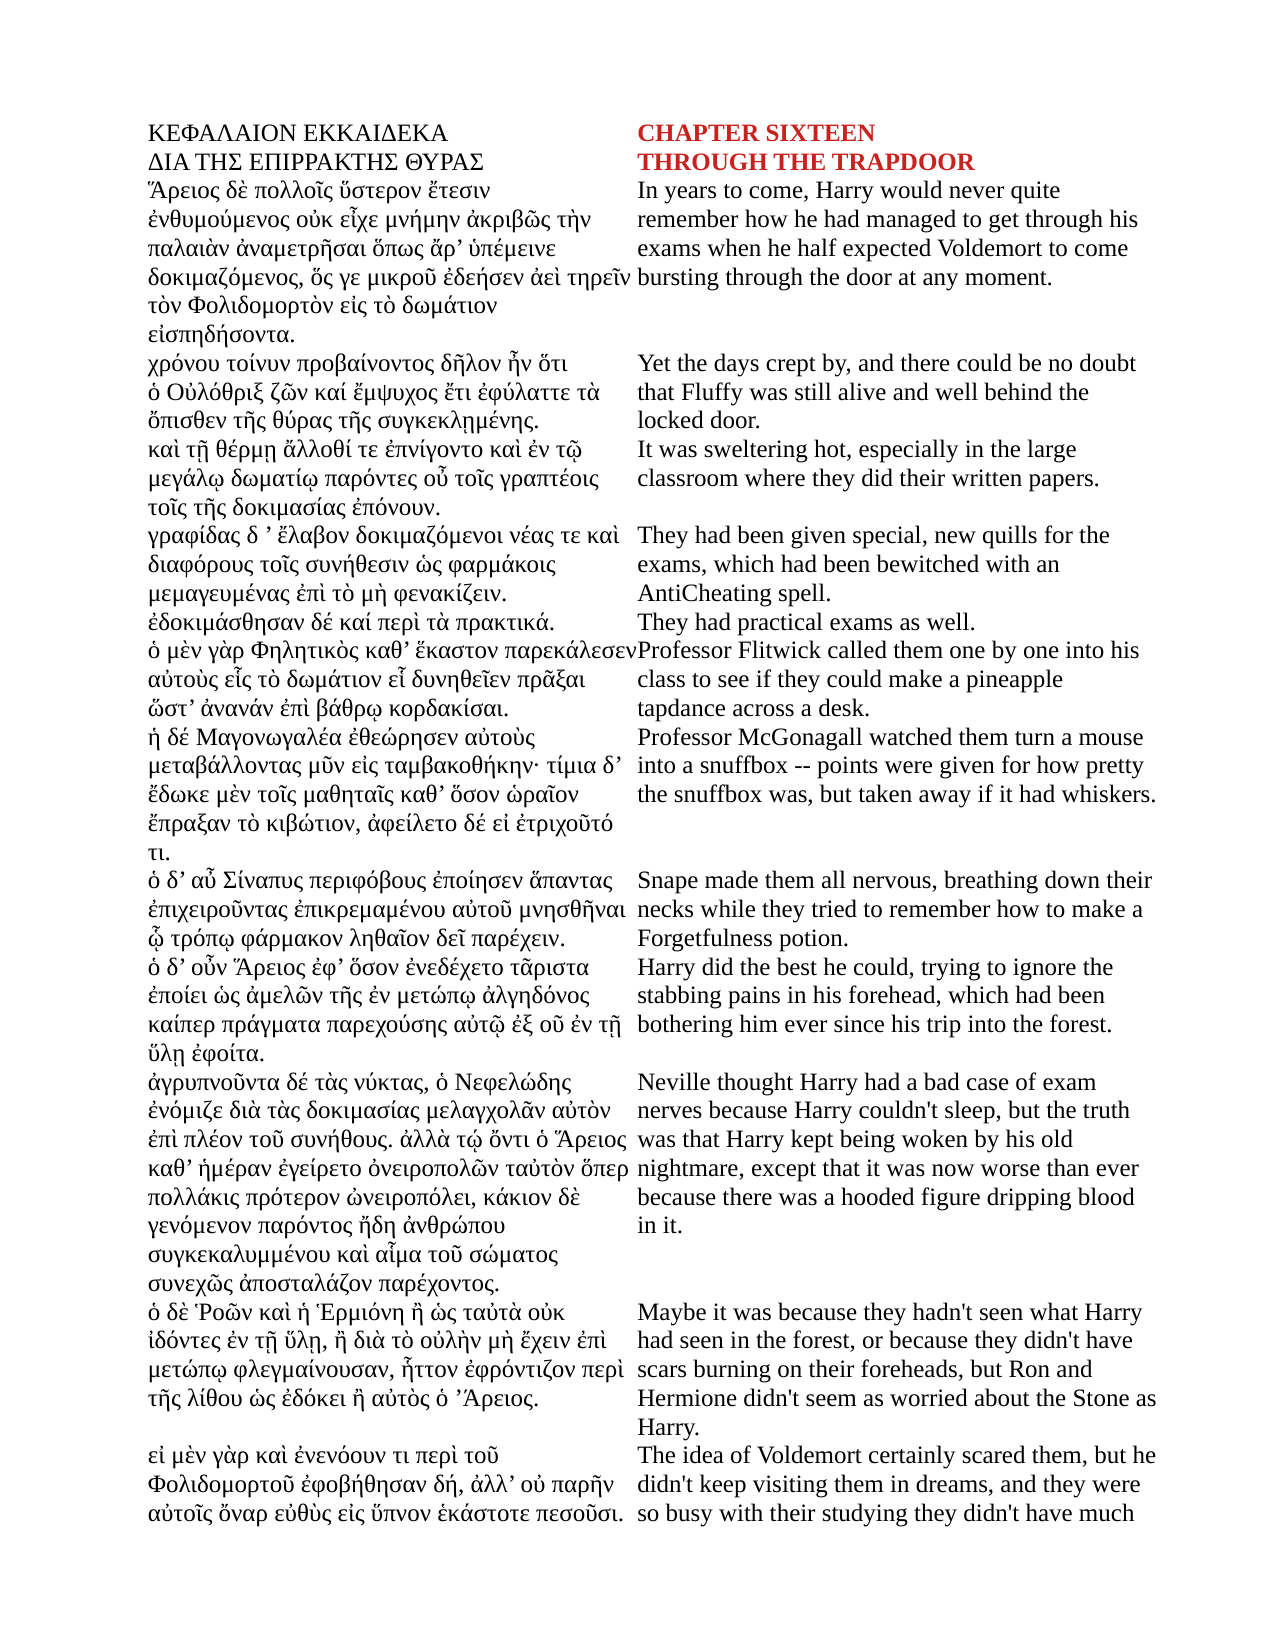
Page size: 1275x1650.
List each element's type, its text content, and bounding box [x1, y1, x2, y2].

table_cell Professor McGonagall watched them turn a mouse into a snuffbox -- points were given for how pretty the snuffbox was, but taken away if it had whiskers. [637, 722, 1157, 866]
table_cell It was sweltering hot, especially in the large classroom where they did their written papers. [637, 434, 1157, 521]
table_cell Maybe it was because they hadn't seen what Harry had seen in the forest, or because they didn't have scars burning on their foreheads, but Ron and Hermione didn't seem as worried about the Stone as Harry. [637, 1297, 1157, 1441]
table_cell Harry did the best he could, trying to ignore the stabbing pains in his forehead, which had been bothering him ever since his trip into the forest. [637, 952, 1157, 1067]
table_cell ὁ δ’ αὖ Σίναπυς περιφόβους ἐποίησεν ἅπαντας ἐπιχειροῦντας ἐπικρεμαμένου αὐτοῦ μνησθῆναι ᾧ τρόπῳ φάρμακον ληθαῖον δεῖ παρέχειν. [148, 866, 637, 952]
table_cell ὁ μὲν γὰρ Φηλητικὸς καθ’ ἕκαστον παρεκάλεσεν αὐτοὺς εἷς τὸ δωμάτιον εἷ δυνηθεῖεν πρᾶξαι ὥστ’ ἀνανάν ἐπὶ βάθρῳ κορδακίσαι. [148, 636, 637, 722]
table_cell ἐδοκιμάσθησαν δέ καί περὶ τὰ πρακτικά. [148, 607, 637, 636]
table_cell ἀγρυπνοῦντα δέ τὰς νύκτας, ὁ Νεφελώδης ἐνόμιζε διὰ τὰς δοκιμασίας μελαγχολᾶν αὐτὸν ἐπὶ πλέον τοῦ συνήθους. ἀλλὰ τῴ ὄντι ὁ Ἅρειος καθ’ ἡμέραν ἐγείρετο ὀνειροπολῶν ταὐτὸν ὅπερ πολλάκις πρότερον ὠνειροπόλει, κάκιον δὲ γενόμενον παρόντος ἤδη ἀνθρώπου συγκεκαλυμμένου καὶ αἷμα τοῦ σώματος συνεχῶς ἀποσταλάζον παρέχοντος. [148, 1067, 637, 1297]
table_cell They had been given special, new quills for the exams, which had been bewitched with an AntiCheating spell. [637, 521, 1157, 607]
table_cell εἰ μὲν γὰρ καὶ ἐνενόουν τι περὶ τοῦ Φολιδομορτοῦ ἐφοβήθησαν δή, ἀλλ’ οὐ παρῆν αὐτοῖς ὄναρ εὐθὺς εἰς ὕπνον ἑκάστοτε πεσοῦσι. [148, 1441, 637, 1527]
table_cell Professor Flitwick called them one by one into his class to see if they could make a pineapple tapdance across a desk. [637, 636, 1157, 722]
table_header ΚΕΦΑΛΑΙΟΝ ΕΚΚΑΙΔΕΚΑ ΔΙΑ ΤΗΣ ΕΠΙΡΡΑΚΤΗΣ ΘΥΡΑΣ [148, 118, 637, 176]
table_cell Yet the days crept by, and there could be no doubt that Fluffy was still alive and well behind the locked door. [637, 348, 1157, 434]
table_cell ἡ δέ Μαγονωγαλέα ἐθεώρησεν αὐτοὺς μεταβάλλοντας μῦν εἰς ταμβακοθήκην· τίμια δ’ ἔδωκε μὲν τοῖς μαθηταῖς καθ’ ὅσον ὡραῖον ἔπραξαν τὸ κιβώτιον, ἀφείλετο δέ εἰ ἐτριχοῦτό τι. [148, 722, 637, 866]
table_cell ὁ δ’ οὖν Ἅρειος ἐφ’ ὅσον ἐνεδέχετο τᾶριστα ἐποίει ὡς ἀμελῶν τῆς ἐν μετώπῳ ἀλγηδόνος καίπερ πράγματα παρεχούσης αὐτῷ ἐξ οῦ ἐν τῇ ὕλῃ ἐφοίτα. [148, 952, 637, 1067]
table_header CHAPTER SIXTEEN THROUGH THE TRAPDOOR [637, 118, 1157, 176]
table_cell Ἅρειος δὲ πολλοῖς ὕστερον ἔτεσιν ἐνθυμούμενος οὐκ εἶχε μνήμην ἀκριβῶς τὴν παλαιὰν ἀναμετρῆσαι ὅπως ἄρ’ ὑπέμεινε δοκιμαζόμενος, ὅς γε μικροῦ ἐδεήσεν ἀεὶ τηρεῖν τὸν Φολιδομορτὸν εἰς τὸ δωμάτιον εἰσπηδήσοντα. [148, 176, 637, 348]
table_cell They had practical exams as well. [637, 607, 1157, 636]
table_cell χρόνου τοίνυν προβαίνοντος δῆλον ἦν ὅτι ὁ Οὐλόθριξ ζῶν καί ἔμψυχος ἔτι ἐφύλαττε τὰ ὄπισθεν τῆς θύρας τῆς συγκεκλῃμένης. [148, 348, 637, 434]
table_cell καὶ τῇ θέρμῃ ἄλλοθί τε ἐπνίγοντο καὶ ἐν τῷ μεγάλῳ δωματίῳ παρόντες οὖ τοῖς γραπτέοις τοῖς τῆς δοκιμασίας ἐπόνουν. [148, 434, 637, 521]
table_cell γραφίδας δ ’ ἔλαβον δοκιμαζόμενοι νέας τε καὶ διαφόρους τοῖς συνήθεσιν ὡς φαρμάκοις μεμαγευμένας ἐπὶ τὸ μὴ φενακίζειν. [148, 521, 637, 607]
table_cell ὁ δὲ Ῥοῶν καὶ ἡ Ἑρμιόνη ἢ ὡς ταὐτὰ οὐκ ἰδόντες ἐν τῇ ὕλῃ, ἢ διὰ τὸ οὐλὴν μὴ ἔχειν ἐπὶ μετώπῳ φλεγμαίνουσαν, ἧττον ἐφρόντιζον περὶ τῆς λίθου ὡς ἐδόκει ἢ αὐτὸς ὁ ’Άρειος. [148, 1297, 637, 1441]
table_cell Neville thought Harry had a bad case of exam nerves because Harry couldn't sleep, but the truth was that Harry kept being woken by his old nightmare, except that it was now worse than ever because there was a hooded figure dripping blood in it. [637, 1067, 1157, 1297]
table_cell Snape made them all nervous, breathing down their necks while they tried to remember how to make a Forgetfulness potion. [637, 866, 1157, 952]
table_cell The idea of Voldemort certainly scared them, but he didn't keep visiting them in dreams, and they were so busy with their studying they didn't have much [637, 1441, 1157, 1527]
table_cell In years to come, Harry would never quite remember how he had managed to get through his exams when he half expected Voldemort to come bursting through the door at any moment. [637, 176, 1157, 348]
